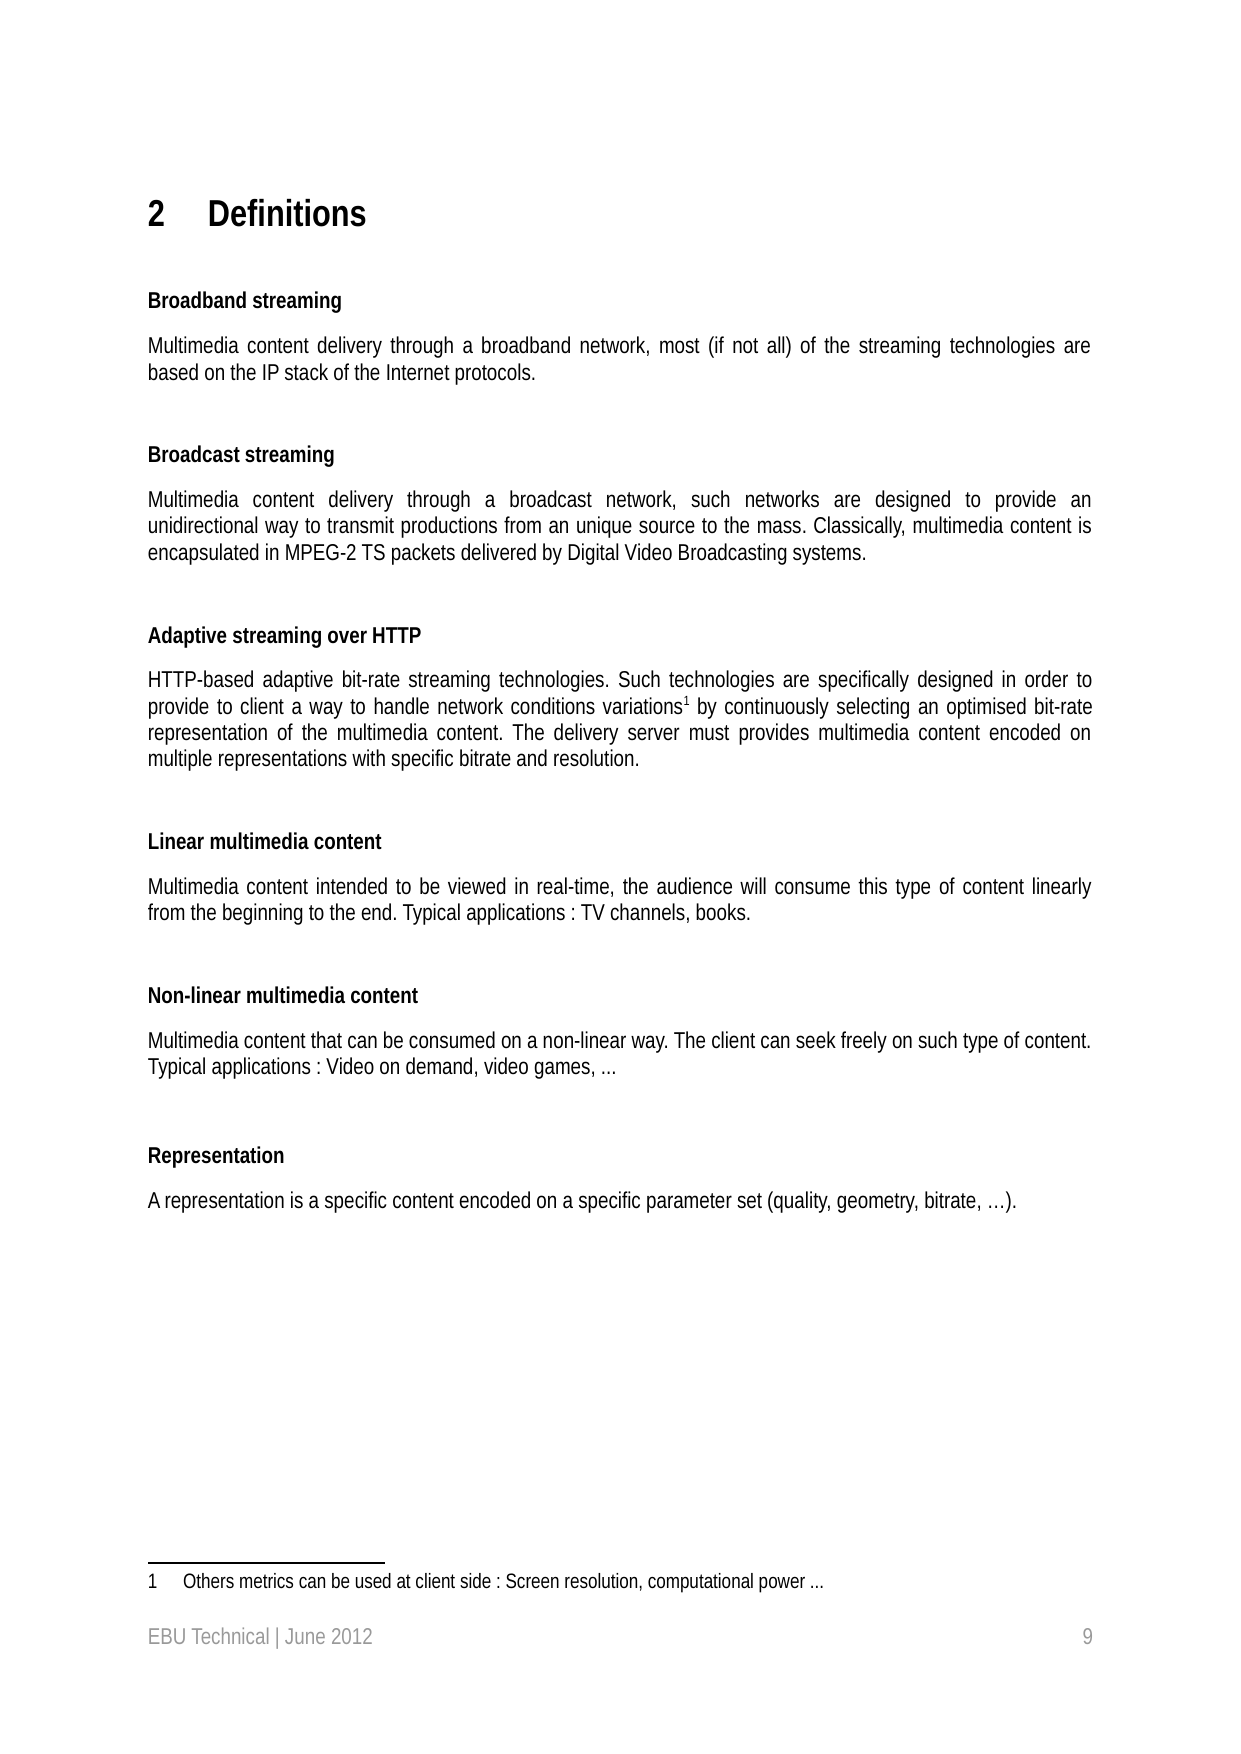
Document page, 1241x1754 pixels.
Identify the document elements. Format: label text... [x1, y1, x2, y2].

text Linear multimedia content [148, 828, 1093, 855]
text Multimedia content intended to be viewed in real-time, the audience will consume this type of content linearly from the beginning to the end. Typical applications : TV channels, books. [148, 873, 1093, 926]
text Multimedia content delivery through a broadband network, most (if not all) of the streaming technologies are based on the IP stack of the Internet protocols. [148, 332, 1093, 385]
text HTTP-based adaptive bit-rate streaming technologies. Such technologies are specifically designed in order to provide to client a way to handle network conditions variations by continuously selecting an optimised bit-rate representation of the multimedia content. The delivery server must provides multimedia content encoded on multiple representations with specific bitrate and resolution. [148, 666, 1093, 772]
text Multimedia content that can be consumed on a non-linear way. The client can seek freely on such type of content. Typical applications : Video on demand, video games, ... [148, 1027, 1093, 1080]
text Adaptive streaming over HTTP [148, 622, 1093, 648]
text Multimedia content delivery through a broadcast network, such networks are designed to provide an unidirectional way to transmit productions from an unique source to the mass. Classically, multimedia content is encapsulated in MPEG-2 TS packets delivered by Digital Video Broadcasting systems. [148, 486, 1093, 565]
subtitle Definitions [148, 191, 1093, 234]
text Others metrics can be used at client side : Screen resolution, computational power ... [148, 1569, 1093, 1593]
text Non-linear multimedia content [148, 982, 1093, 1009]
text Broadcast streaming [148, 441, 1093, 468]
text Representation [148, 1142, 1093, 1168]
text Broadband streaming [148, 287, 1093, 314]
text A representation is a specific content encoded on a specific parameter set (quality, geometry, bitrate, …). [148, 1187, 1093, 1213]
